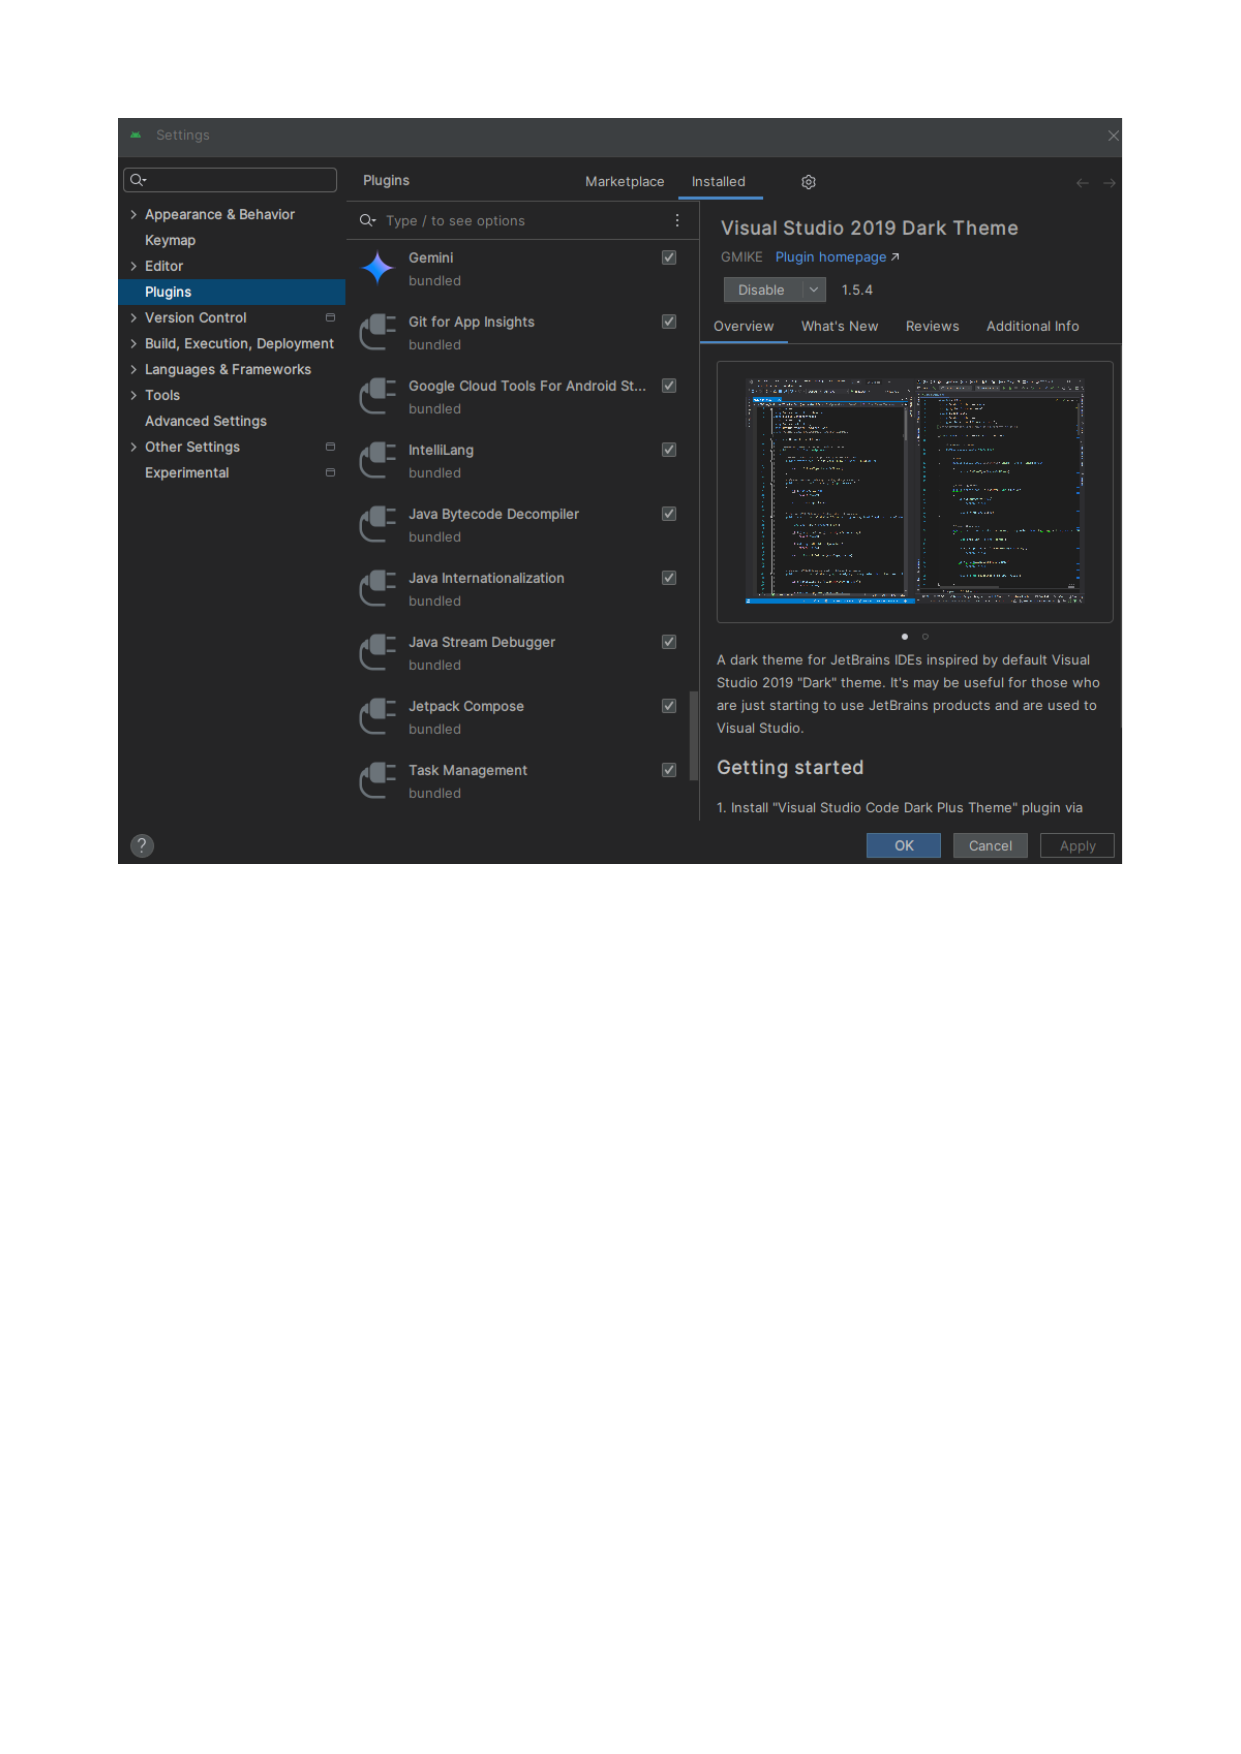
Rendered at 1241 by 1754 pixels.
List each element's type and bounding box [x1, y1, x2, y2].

picture [118, 118, 1123, 864]
